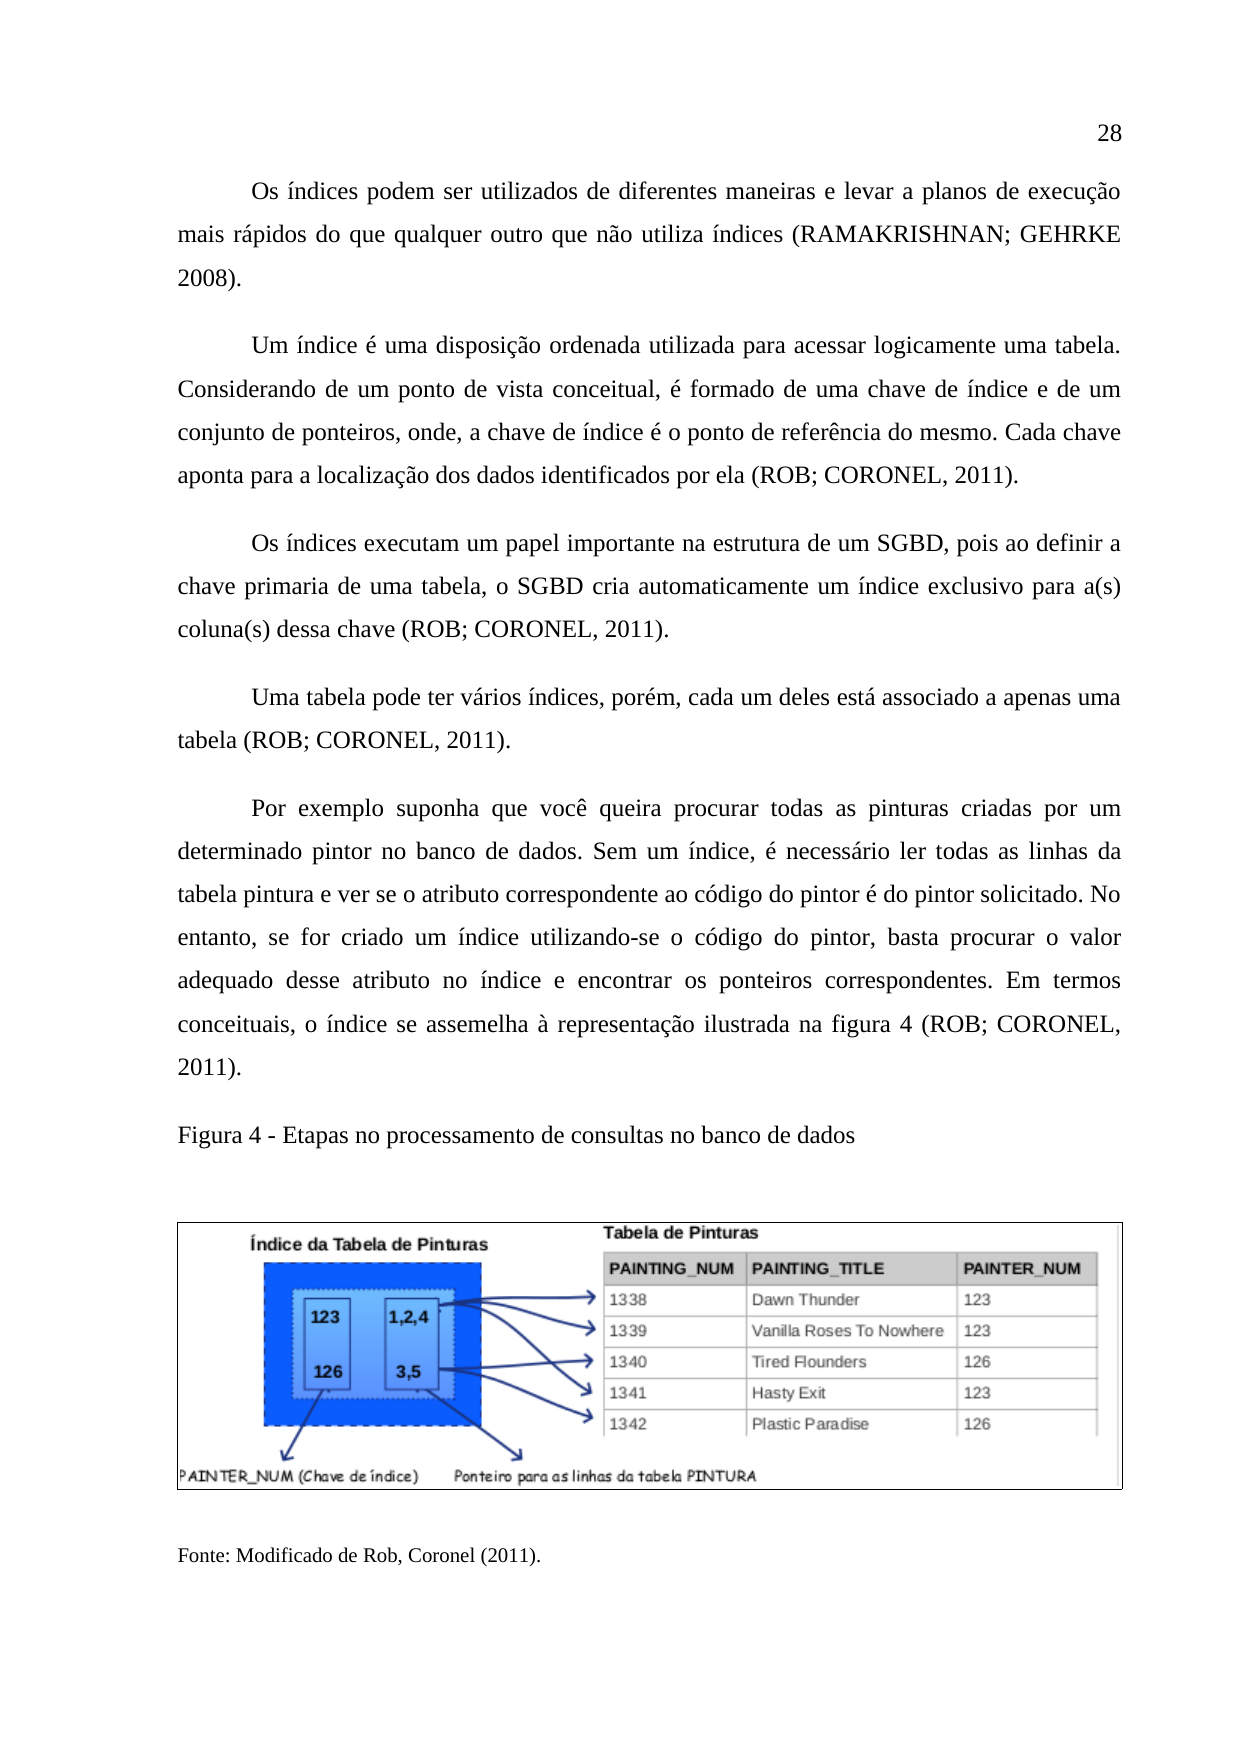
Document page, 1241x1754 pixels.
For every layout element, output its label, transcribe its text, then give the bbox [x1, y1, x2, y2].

text Fonte: Modificado de Rob, Coronel (2011). [177, 1542, 1122, 1567]
text Figura 4 - Etapas no processamento de consultas no banco de dados [177, 1120, 1122, 1148]
text Os índices podem ser utilizados de diferentes maneiras e levar a planos de execução mais rápidos do que qualquer outro que não utiliza índices (RAMAKRISHNAN; GEHRKE 2008). [177, 176, 1122, 291]
text Os índices executam um papel importante na estrutura de um SGBD, pois ao definir a chave primaria de uma tabela, o SGBD cria automaticamente um índice exclusivo para a(s) coluna(s) dessa chave (ROB; CORONEL, 2011). [177, 528, 1122, 643]
picture [180, 1225, 1119, 1486]
text Um índice é uma disposição ordenada utilizada para acessar logicamente uma tabela. Considerando de um ponto de vista conceitual, é formado de uma chave de índice e de um conjunto de ponteiros, onde, a chave de índice é o ponto de referência do mesmo. Cada chave aponta para a localização dos dados identificados por ela (ROB; CORONEL, 2011). [177, 331, 1122, 489]
text Por exemplo suponha que você queira procurar todas as pinturas criadas por um determinado pintor no banco de dados. Sem um índice, é necessário ler todas as linhas da tabela pintura e ver se o atributo correspondente ao código do pintor é do pintor solicitado. No entanto, se for criado um índice utilizando-se o código do pintor, basta procurar o valor adequado desse atributo no índice e encontrar os ponteiros correspondentes. Em termos conceituais, o índice se assemelha à representação ilustrada na figura 4 (ROB; CORONEL, 2011). [177, 793, 1122, 1081]
text Uma tabela pode ter vários índices, porém, cada um deles está associado a apenas uma tabela (ROB; CORONEL, 2011). [177, 682, 1122, 754]
